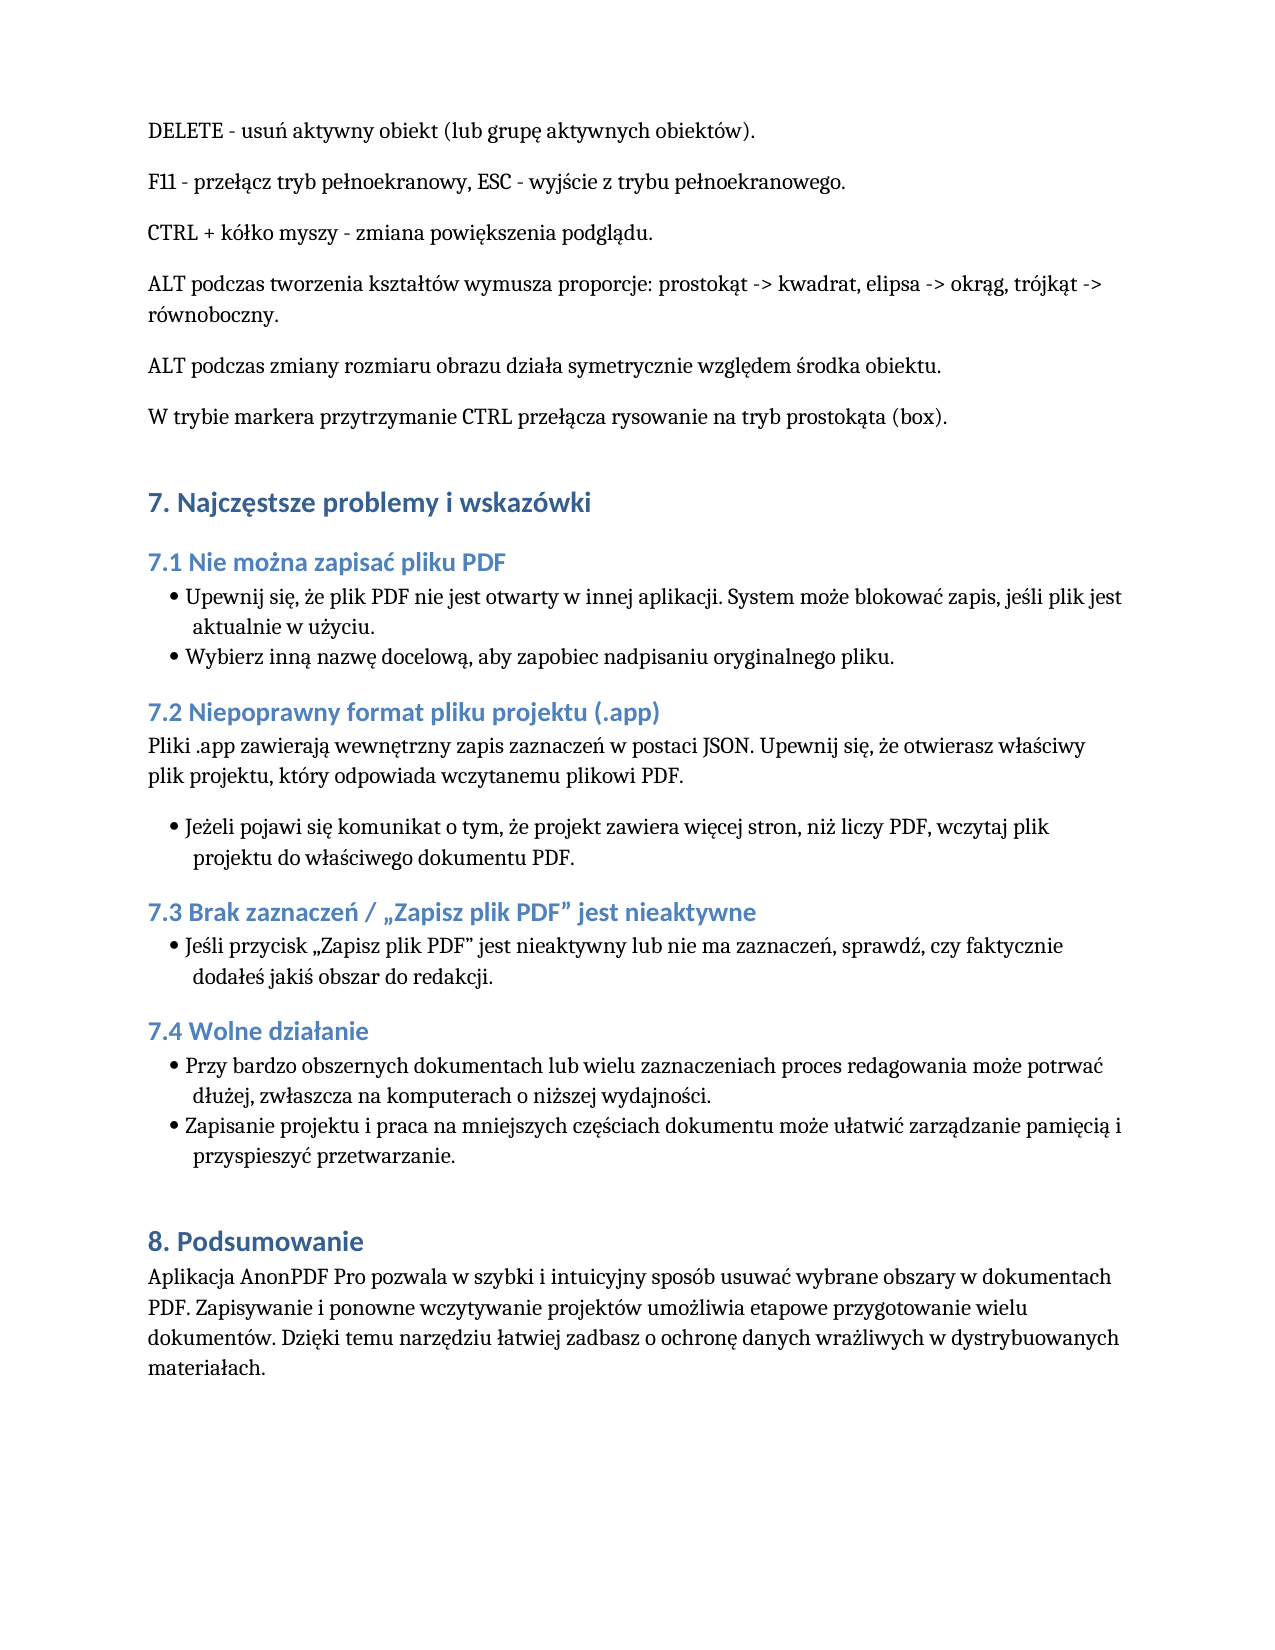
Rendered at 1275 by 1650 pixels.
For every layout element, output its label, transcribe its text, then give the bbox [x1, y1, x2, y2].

text DELETE - usuń aktywny obiekt (lub grupę aktywnych obiektów). [148, 118, 1127, 144]
text F11 - przełącz tryb pełnoekranowy, ESC - wyjście z trybu pełnoekranowego. [148, 169, 1127, 196]
subtitle 7.4 Wolne działanie [148, 1014, 1127, 1047]
text Aplikacja AnonPDF Pro pozwala w szybki i intuicyjny sposób usuwać wybrane obszary w dokumentach PDF. Zapisywanie i ponowne wczytywanie projektów umożliwia etapowe przygotowanie wielu dokumentów. Dzięki temu narzędziu łatwiej zadbasz o ochronę danych wrażliwych w dystrybuowanych materiałach. [148, 1264, 1127, 1381]
list Wybierz inną nazwę docelową, aby zapobiec nadpisaniu oryginalnego pliku. [170, 644, 1127, 670]
list Zapisanie projektu i praca na mniejszych częściach dokumentu może ułatwić zarządzanie pamięcią i przyspieszyć przetwarzanie. [170, 1113, 1127, 1169]
subtitle 7.2 Niepoprawny format pliku projektu (.app) [148, 695, 1127, 728]
subtitle 7. Najczęstsze problemy i wskazówki [148, 484, 1127, 519]
text Pliki .app zawierają wewnętrzny zapis zaznaczeń w postaci JSON. Upewnij się, że otwierasz właściwy plik projektu, który odpowiada wczytanemu plikowi PDF. [148, 733, 1127, 789]
subtitle 7.3 Brak zaznaczeń / „Zapisz plik PDF” jest nieaktywne [148, 895, 1127, 928]
text CTRL + kółko myszy - zmiana powiększenia podglądu. [148, 220, 1127, 247]
list Upewnij się, że plik PDF nie jest otwarty w innej aplikacji. System może blokować zapis, jeśli plik jest aktualnie w użyciu. [170, 583, 1127, 640]
text ALT podczas zmiany rozmiaru obrazu działa symetrycznie względem środka obiektu. [148, 352, 1127, 379]
list Jeżeli pojawi się komunikat o tym, że projekt zawiera więcej stron, niż liczy PDF, wczytaj plik projektu do właściwego dokumentu PDF. [170, 814, 1127, 871]
subtitle 8. Podsumowanie [148, 1223, 1127, 1259]
text W trybie markera przytrzymanie CTRL przełącza rysowanie na tryb prostokąta (box). [148, 403, 1127, 430]
list Jeśli przycisk „Zapisz plik PDF” jest nieaktywny lub nie ma zaznaczeń, sprawdź, czy faktycznie dodałeś jakiś obszar do redakcji. [170, 933, 1127, 990]
list Przy bardzo obszernych dokumentach lub wielu zaznaczeniach proces redagowania może potrwać dłużej, zwłaszcza na komputerach o niższej wydajności. [170, 1052, 1127, 1109]
text ALT podczas tworzenia kształtów wymusza proporcje: prostokąt -> kwadrat, elipsa -> okrąg, trójkąt -> równoboczny. [148, 271, 1127, 328]
subtitle 7.1 Nie można zapisać pliku PDF [148, 546, 1127, 578]
